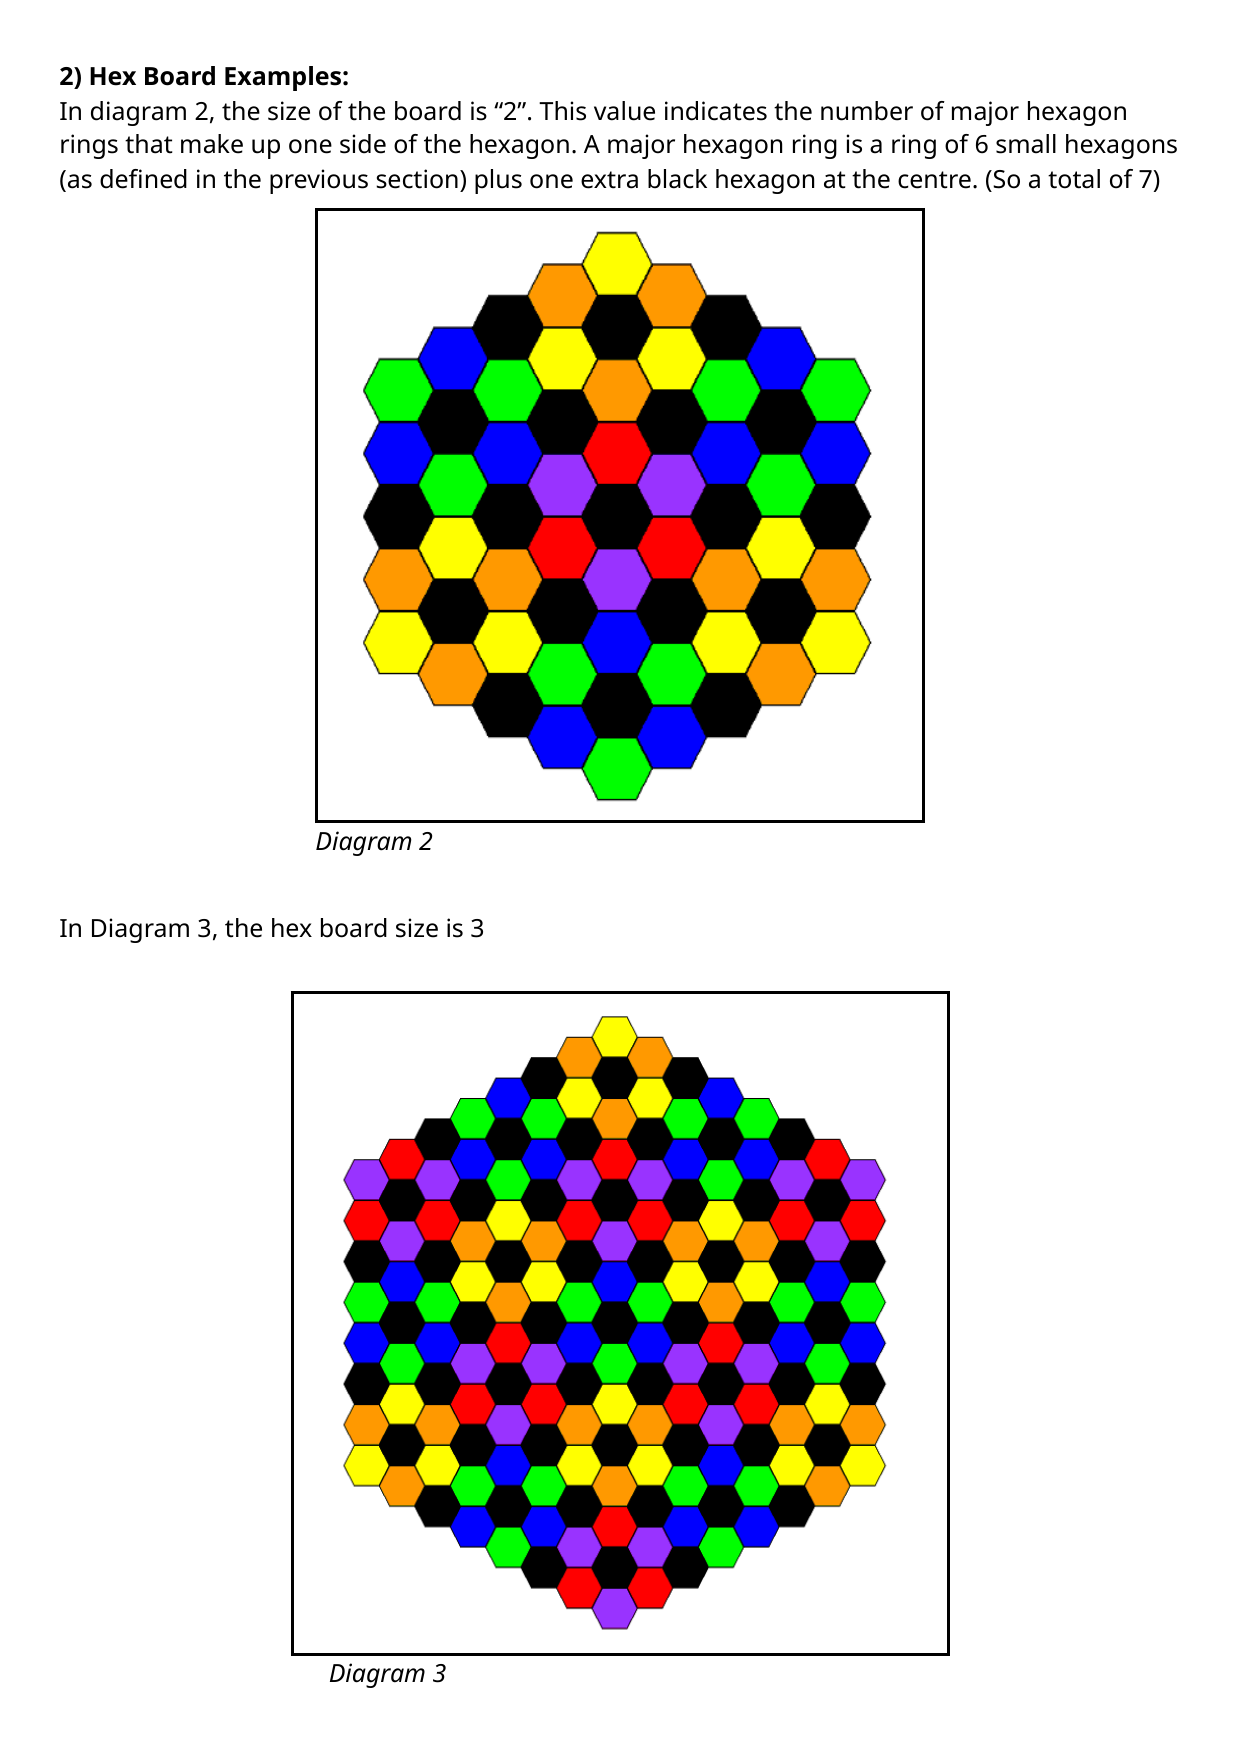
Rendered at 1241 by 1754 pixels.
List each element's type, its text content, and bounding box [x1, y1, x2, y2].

text [318, 211, 922, 820]
text In Diagram 3, the hex board size is 3 [59, 911, 1181, 945]
text [294, 994, 947, 1653]
text In diagram 2, the size of the board is “2”. This value indicates the number of major hexagon rings that make up one side of the hexagon. A major hexagon ring is a ring of 6 small hexagons (as defined in the previous section) plus one extra black hexagon at the centre. (So a total of 7) [59, 93, 1181, 195]
text 2) Hex Board Examples: [59, 59, 1181, 93]
text Diagram 3 [328, 1656, 912, 1690]
text Diagram 2 [315, 823, 925, 857]
picture [296, 997, 944, 1650]
picture [321, 213, 920, 818]
